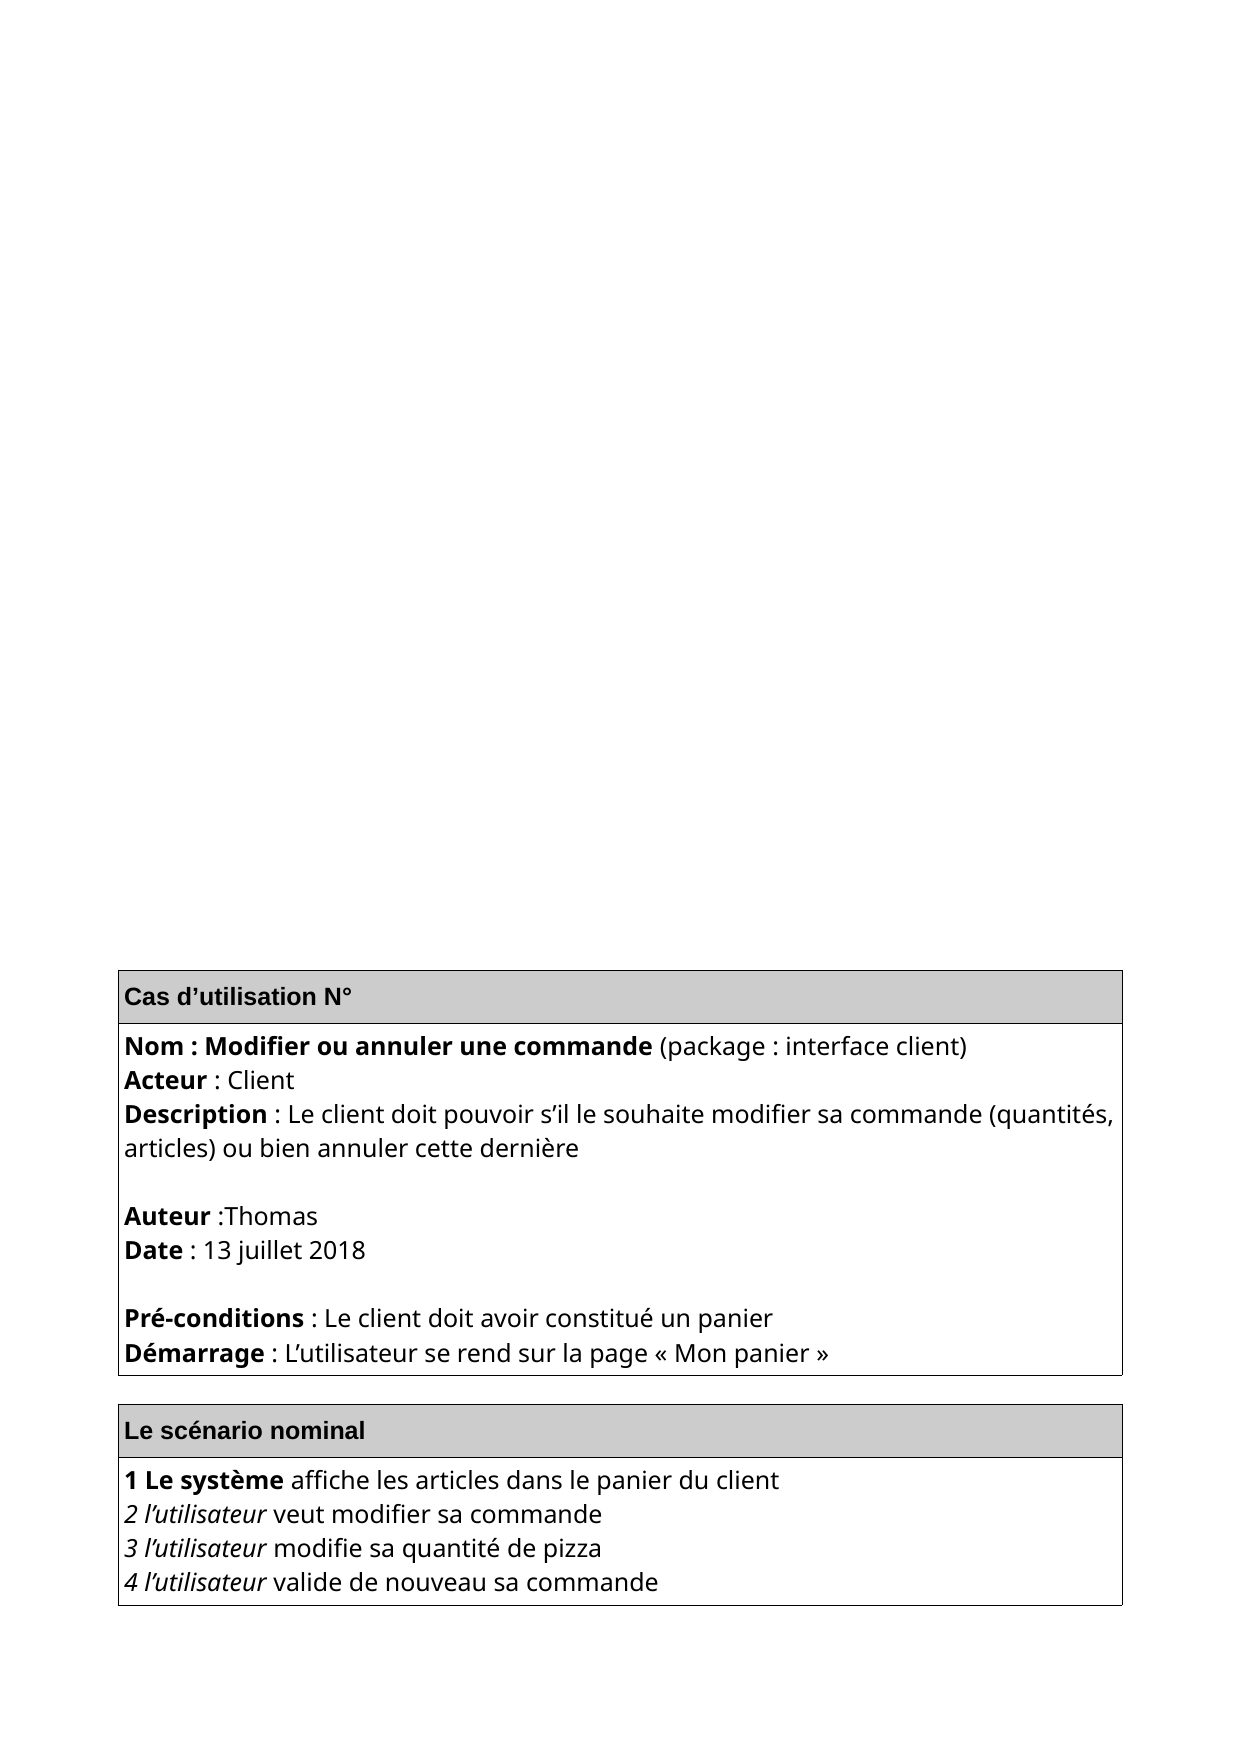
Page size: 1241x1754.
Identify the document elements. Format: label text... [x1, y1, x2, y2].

table_cell 1 Le système affiche les articles dans le panier du client 2 l’utilisateur veut modifier sa commande 3 l’utilisateur modifie sa quantité de pizza 4 l’utilisateur valide de nouveau sa commande [119, 1458, 1122, 1605]
table_header Cas d’utilisation N° [119, 971, 1122, 1023]
table_cell Nom : Modifier ou annuler une commande (package : interface client) Acteur : Client Description : Le client doit pouvoir s’il le souhaite modifier sa commande (quantités, articles) ou bien annuler cette dernière Auteur :Thomas Date : 13 juillet 2018 Pré-conditions : Le client doit avoir constitué un panier Démarrage : L’utilisateur se rend sur la page « Mon panier » [119, 1024, 1122, 1375]
table_header Le scénario nominal [119, 1405, 1122, 1457]
